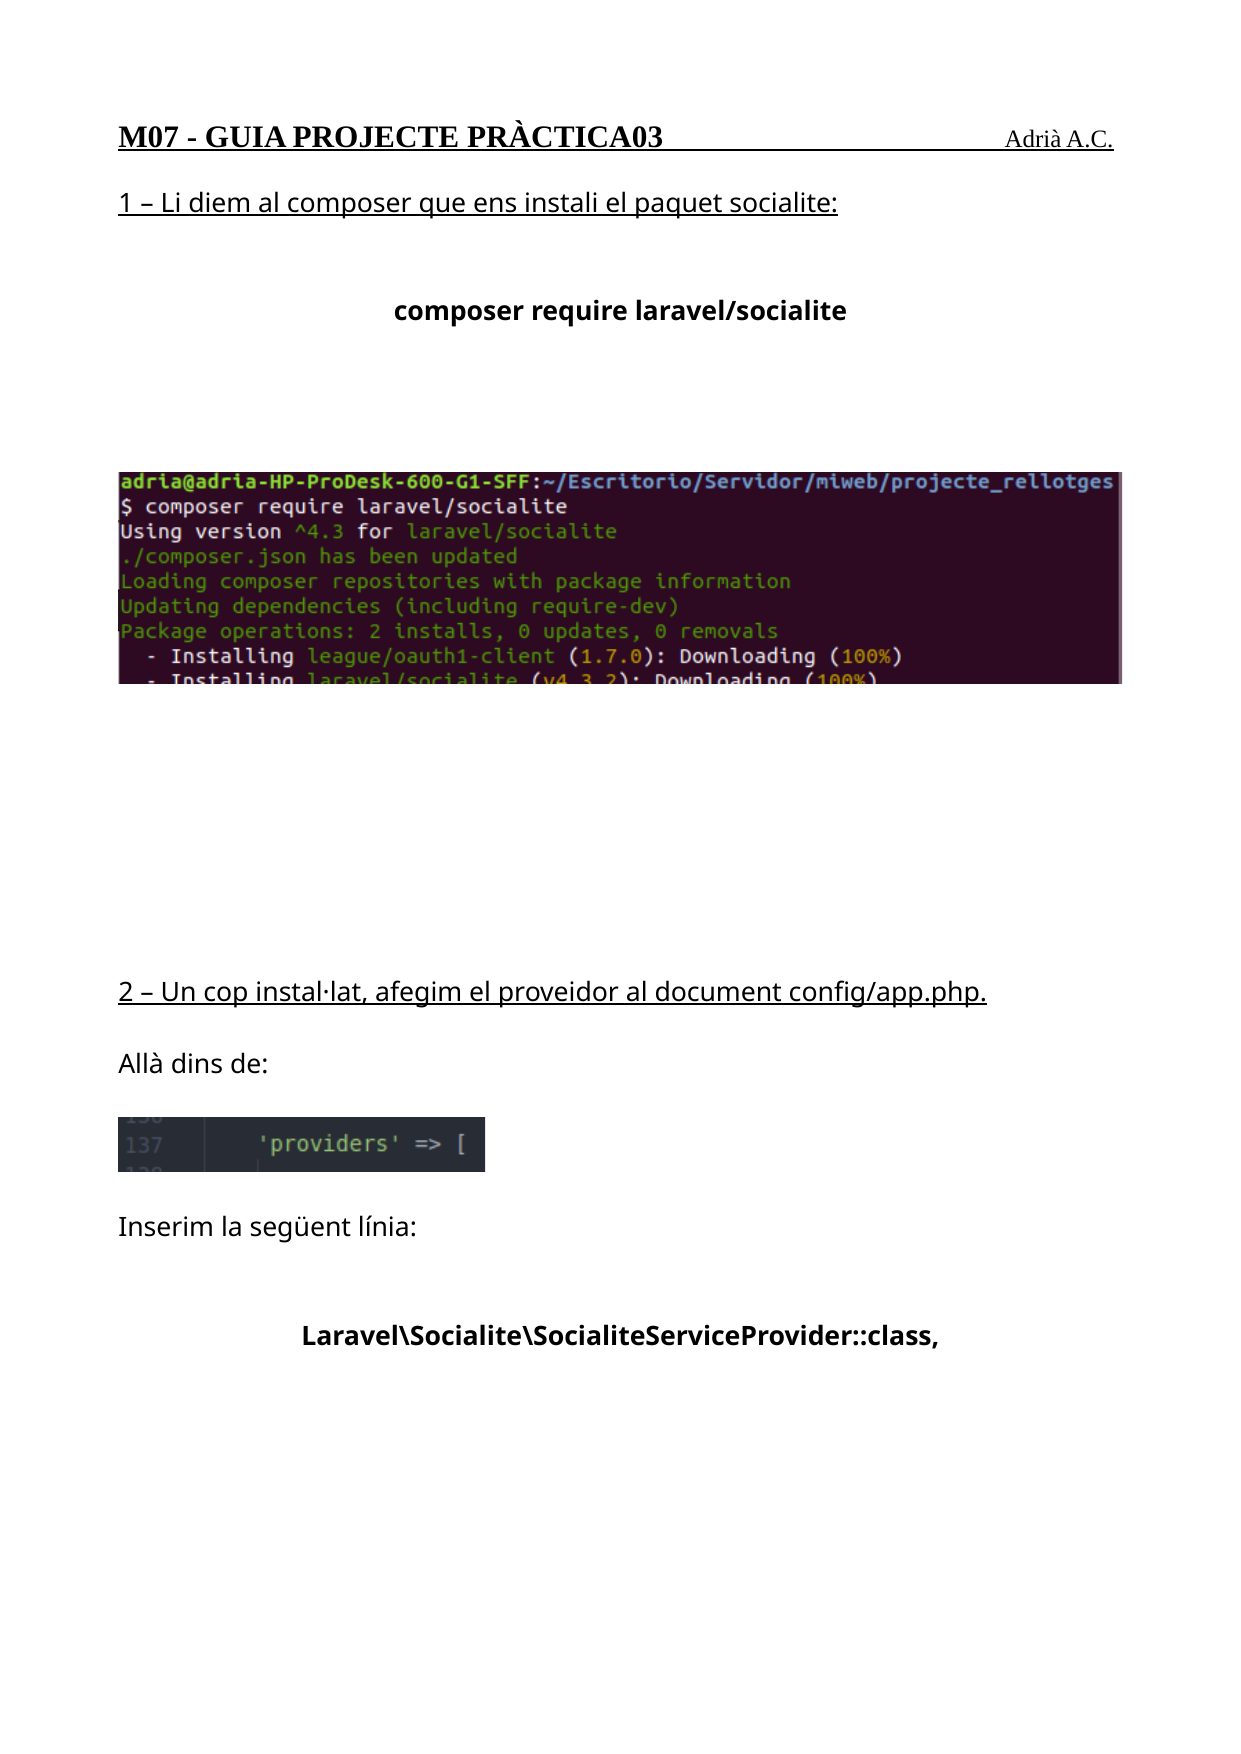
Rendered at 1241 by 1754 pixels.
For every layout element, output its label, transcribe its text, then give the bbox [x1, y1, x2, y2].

text Laravel\Socialite\SocialiteServiceProvider::class, [118, 1317, 1122, 1353]
picture [118, 1117, 486, 1172]
text Allà dins de: [118, 1045, 1122, 1081]
text Inserim la següent línia: [118, 1208, 1122, 1244]
picture [118, 472, 1123, 684]
text composer require laravel/socialite [118, 292, 1122, 328]
text 2 – Un cop instal·lat, afegim el proveidor al document config/app.php. [118, 973, 1122, 1009]
text 1 – Li diem al composer que ens instali el paquet socialite: [118, 183, 1122, 220]
